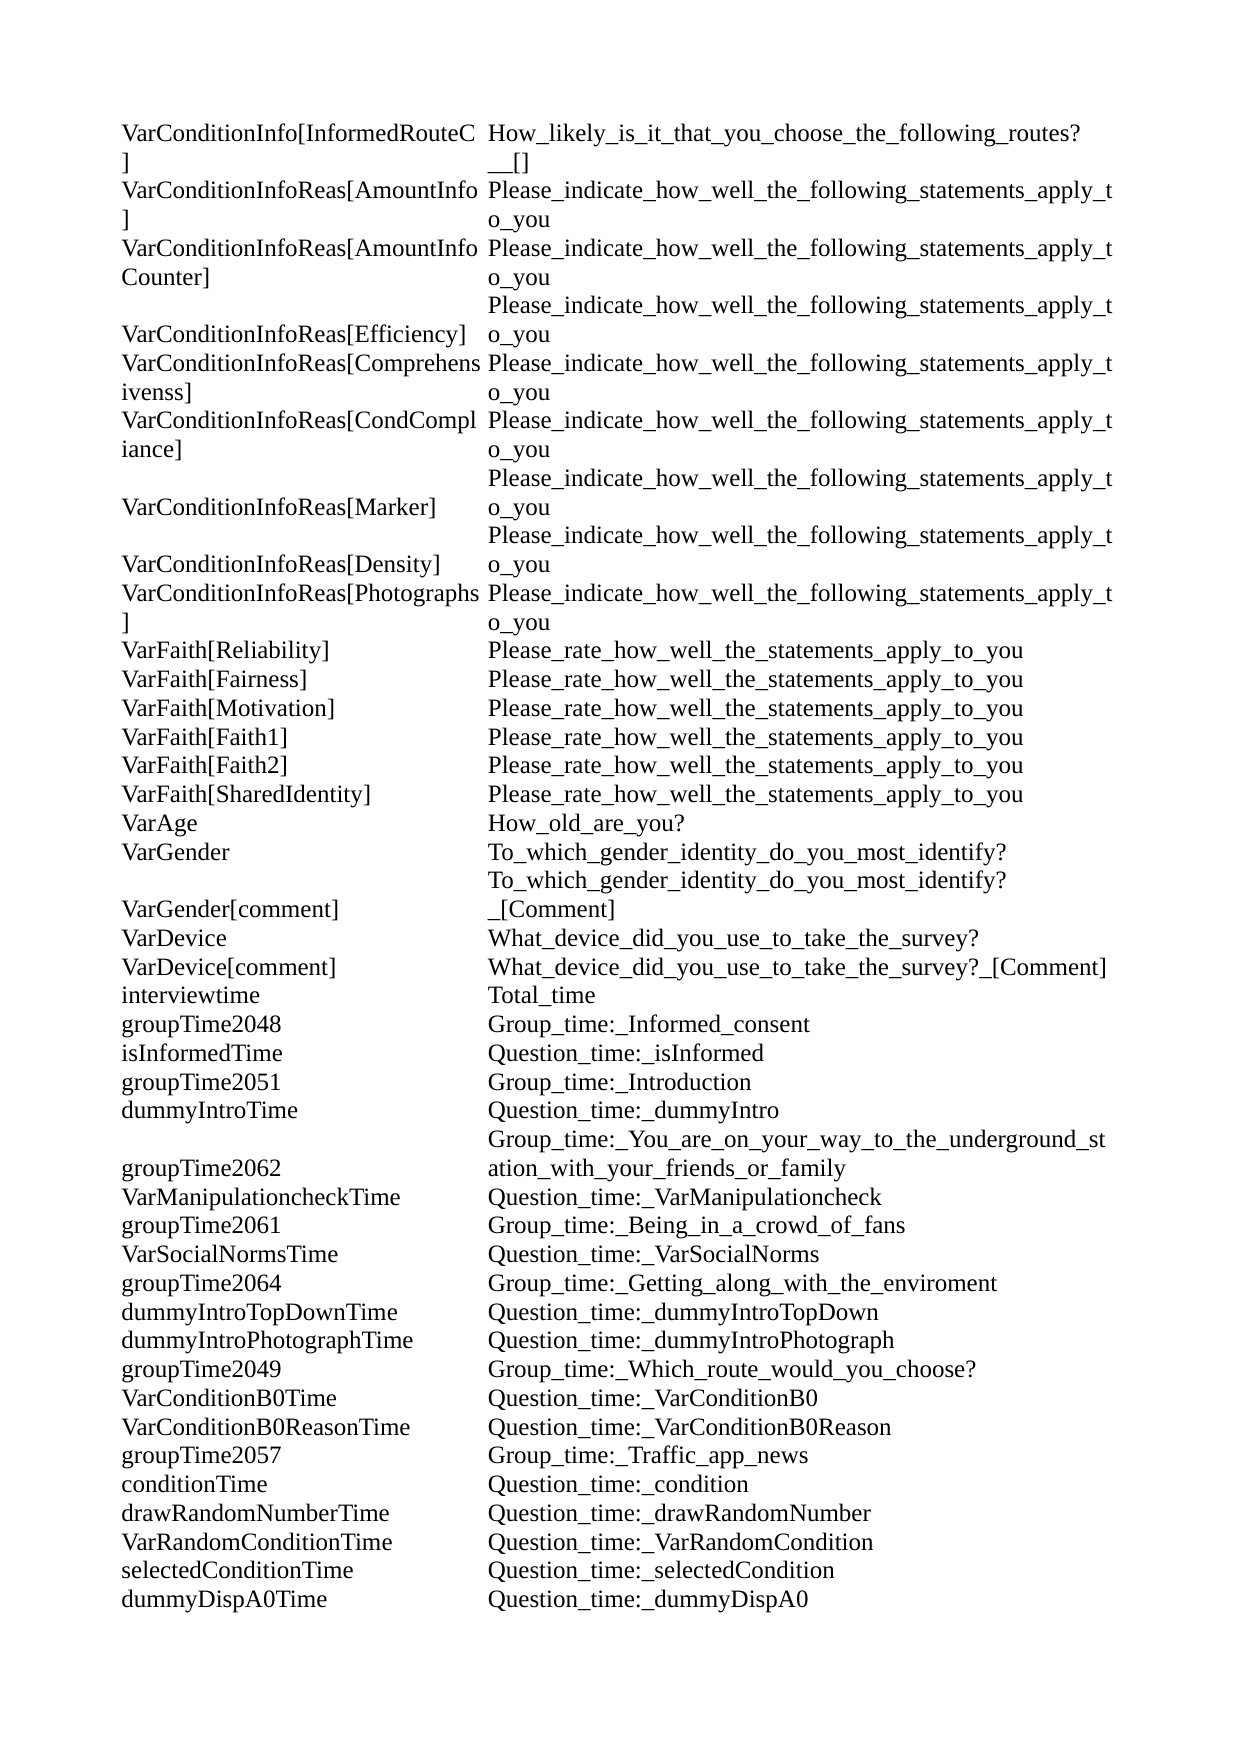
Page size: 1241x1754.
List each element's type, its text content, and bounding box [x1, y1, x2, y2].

table_cell Group_time:_Which_route_would_you_choose? [485, 1354, 1119, 1383]
table_cell VarConditionInfoReas[Density] [118, 521, 484, 578]
table_cell Group_time:_Getting_along_with_the_enviroment [485, 1268, 1119, 1297]
table_cell VarFaith[Fairness] [118, 664, 484, 693]
table_cell Please_rate_how_well_the_statements_apply_to_you [485, 636, 1119, 664]
table_cell Please_indicate_how_well_the_following_statements_apply_to_you [485, 406, 1119, 463]
table_cell groupTime2061 [118, 1211, 484, 1239]
table_cell Question_time:_drawRandomNumber [485, 1498, 1119, 1527]
table_cell Please_indicate_how_well_the_following_statements_apply_to_you [485, 463, 1119, 521]
table_cell groupTime2048 [118, 1009, 484, 1038]
table_cell Question_time:_VarRandomCondition [485, 1527, 1119, 1556]
table_cell How_old_are_you? [485, 808, 1119, 837]
table_cell groupTime2062 [118, 1124, 484, 1182]
table_cell VarFaith[Reliability] [118, 636, 484, 664]
table_cell VarConditionInfoReas[CondCompliance] [118, 406, 484, 463]
table_cell Please_rate_how_well_the_statements_apply_to_you [485, 751, 1119, 779]
table_cell VarDevice [118, 923, 484, 952]
table_cell Total_time [485, 981, 1119, 1009]
table_cell Group_time:_Introduction [485, 1067, 1119, 1096]
table_cell VarConditionInfo[InformedRouteC] [118, 118, 484, 176]
table_cell interviewtime [118, 981, 484, 1009]
table_cell Question_time:_selectedCondition [485, 1556, 1119, 1584]
table_cell VarConditionInfoReas[Marker] [118, 463, 484, 521]
table_cell Question_time:_dummyIntroTopDown [485, 1297, 1119, 1326]
table_cell Question_time:_VarConditionB0 [485, 1383, 1119, 1412]
table_cell Question_time:_condition [485, 1469, 1119, 1498]
table_cell dummyIntroTopDownTime [118, 1297, 484, 1326]
table_cell Group_time:_You_are_on_your_way_to_the_underground_station_with_your_friends_or_family [485, 1124, 1119, 1182]
table_cell What_device_did_you_use_to_take_the_survey?_[Comment] [485, 952, 1119, 981]
table_cell VarConditionB0Time [118, 1383, 484, 1412]
table_cell dummyDispA0Time [118, 1584, 484, 1613]
table_cell VarFaith[Faith1] [118, 722, 484, 751]
table_cell Group_time:_Being_in_a_crowd_of_fans [485, 1211, 1119, 1239]
table_cell Please_indicate_how_well_the_following_statements_apply_to_you [485, 233, 1119, 291]
table_cell Please_indicate_how_well_the_following_statements_apply_to_you [485, 348, 1119, 406]
table_cell Group_time:_Traffic_app_news [485, 1441, 1119, 1469]
table_cell VarFaith[Motivation] [118, 693, 484, 722]
table_cell groupTime2049 [118, 1354, 484, 1383]
table_cell VarConditionInfoReas[AmountInfoCounter] [118, 233, 484, 291]
table_cell VarConditionInfoReas[Efficiency] [118, 291, 484, 348]
table_cell VarConditionInfoReas[AmountInfo] [118, 176, 484, 233]
table_cell Question_time:_dummyIntroPhotograph [485, 1326, 1119, 1354]
table_cell Group_time:_Informed_consent [485, 1009, 1119, 1038]
table_cell Please_rate_how_well_the_statements_apply_to_you [485, 664, 1119, 693]
table_cell groupTime2051 [118, 1067, 484, 1096]
table_cell VarConditionInfoReas[Photographs] [118, 578, 484, 636]
table_cell Please_indicate_how_well_the_following_statements_apply_to_you [485, 521, 1119, 578]
table_cell What_device_did_you_use_to_take_the_survey? [485, 923, 1119, 952]
table_cell To_which_gender_identity_do_you_most_identify?_[Comment] [485, 866, 1119, 923]
table_cell Please_indicate_how_well_the_following_statements_apply_to_you [485, 176, 1119, 233]
table_cell conditionTime [118, 1469, 484, 1498]
table_cell Please_indicate_how_well_the_following_statements_apply_to_you [485, 291, 1119, 348]
table_cell VarConditionInfoReas[Comprehensivenss] [118, 348, 484, 406]
table_cell groupTime2057 [118, 1441, 484, 1469]
table_cell VarFaith[SharedIdentity] [118, 779, 484, 808]
table_cell dummyIntroPhotographTime [118, 1326, 484, 1354]
table_cell Question_time:_VarConditionB0Reason [485, 1412, 1119, 1441]
table_cell VarRandomConditionTime [118, 1527, 484, 1556]
table_cell Please_indicate_how_well_the_following_statements_apply_to_you [485, 578, 1119, 636]
table_cell Please_rate_how_well_the_statements_apply_to_you [485, 722, 1119, 751]
table_cell Question_time:_dummyDispA0 [485, 1584, 1119, 1613]
table_cell How_likely_is_it_that_you_choose_the_following_routes?__[] [485, 118, 1119, 176]
table_cell Question_time:_isInformed [485, 1038, 1119, 1067]
table_cell dummyIntroTime [118, 1096, 484, 1124]
table_cell VarConditionB0ReasonTime [118, 1412, 484, 1441]
table_cell isInformedTime [118, 1038, 484, 1067]
table_cell groupTime2064 [118, 1268, 484, 1297]
table_cell To_which_gender_identity_do_you_most_identify? [485, 837, 1119, 866]
table_cell VarGender[comment] [118, 866, 484, 923]
table_cell Please_rate_how_well_the_statements_apply_to_you [485, 693, 1119, 722]
table_cell VarFaith[Faith2] [118, 751, 484, 779]
table_cell VarManipulationcheckTime [118, 1182, 484, 1211]
table_cell VarAge [118, 808, 484, 837]
table_cell Question_time:_dummyIntro [485, 1096, 1119, 1124]
table_cell Question_time:_VarSocialNorms [485, 1239, 1119, 1268]
table_cell selectedConditionTime [118, 1556, 484, 1584]
table_cell Please_rate_how_well_the_statements_apply_to_you [485, 779, 1119, 808]
table_cell drawRandomNumberTime [118, 1498, 484, 1527]
table_cell VarGender [118, 837, 484, 866]
table_cell Question_time:_VarManipulationcheck [485, 1182, 1119, 1211]
table_cell VarDevice[comment] [118, 952, 484, 981]
table_cell VarSocialNormsTime [118, 1239, 484, 1268]
